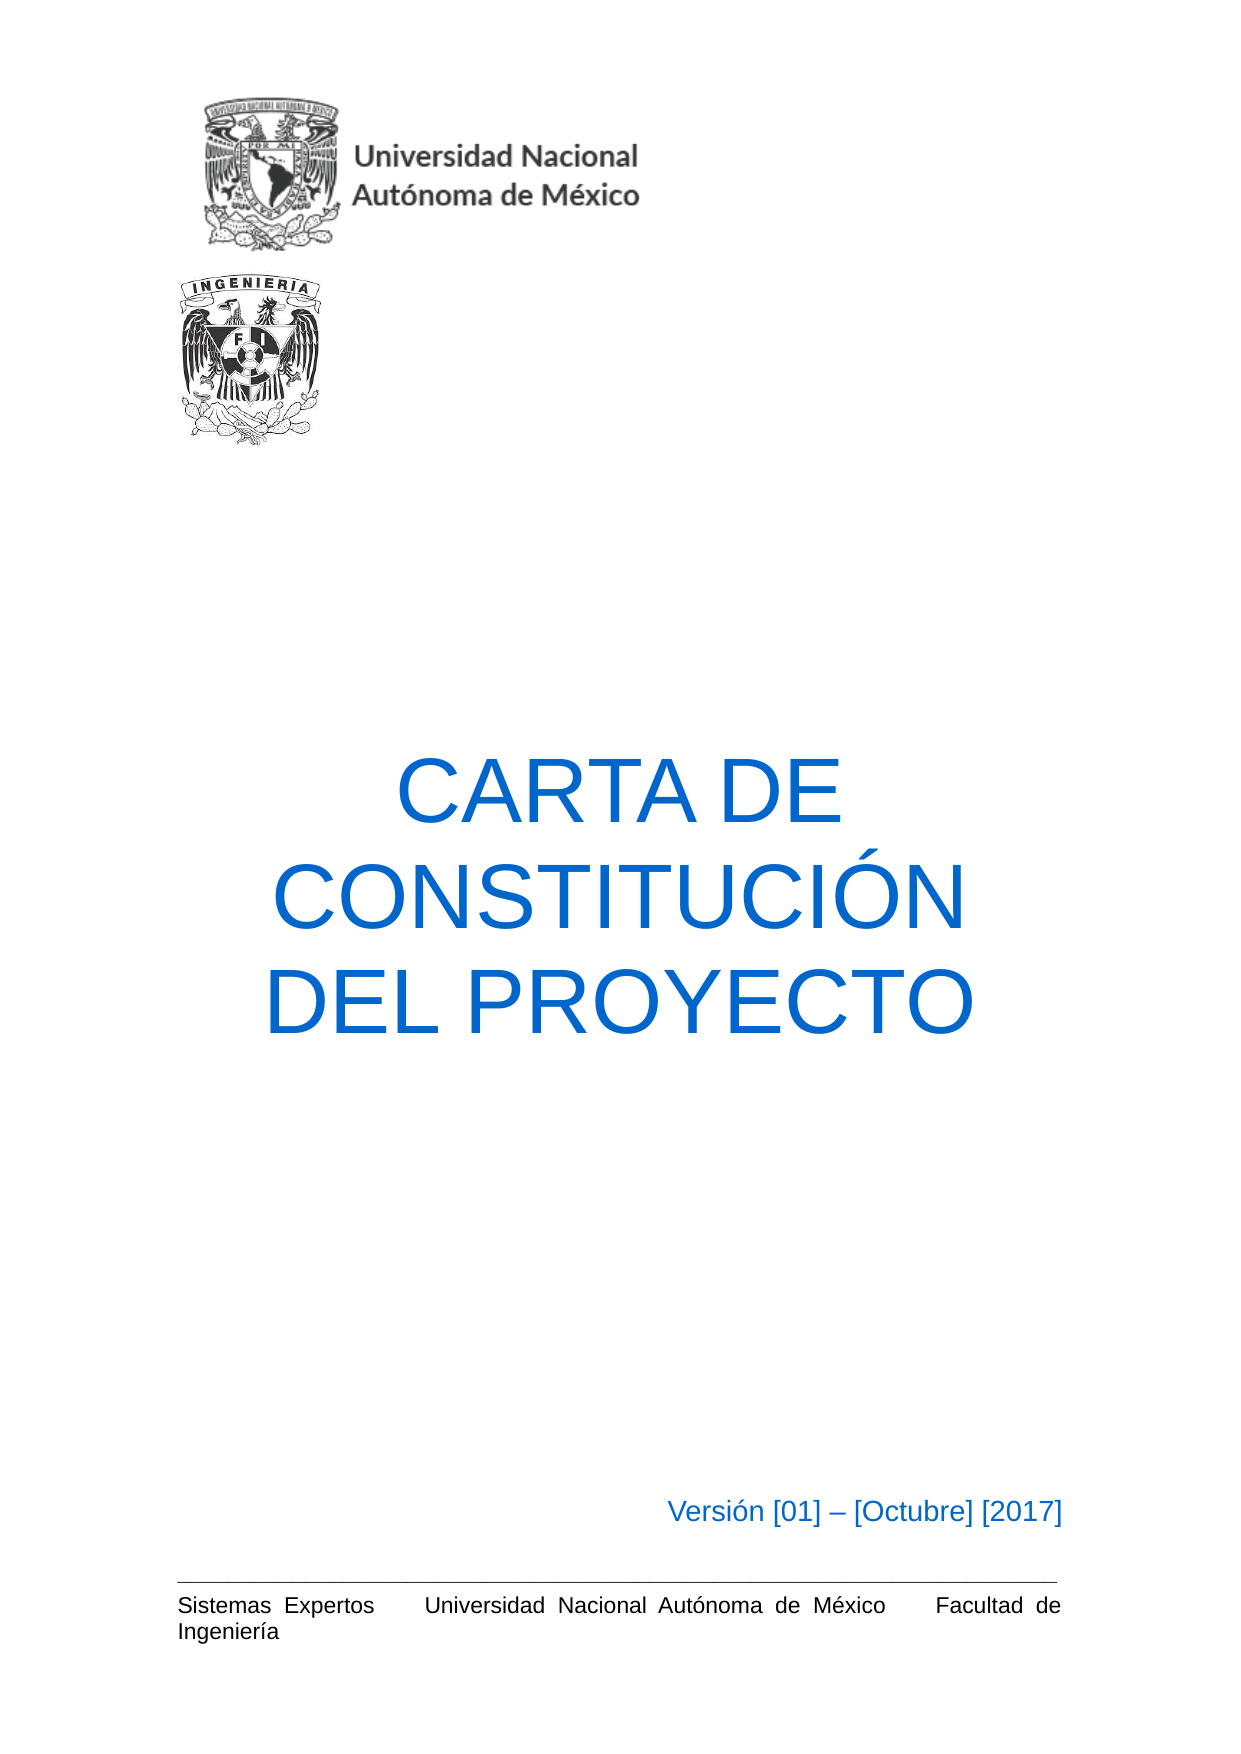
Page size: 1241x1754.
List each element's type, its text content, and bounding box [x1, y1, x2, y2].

text Versión [01] – [Octubre] [2017] [177, 1494, 1063, 1527]
text CARTA DE CONSTITUCIÓN DEL PROYECTO [177, 737, 1063, 1053]
